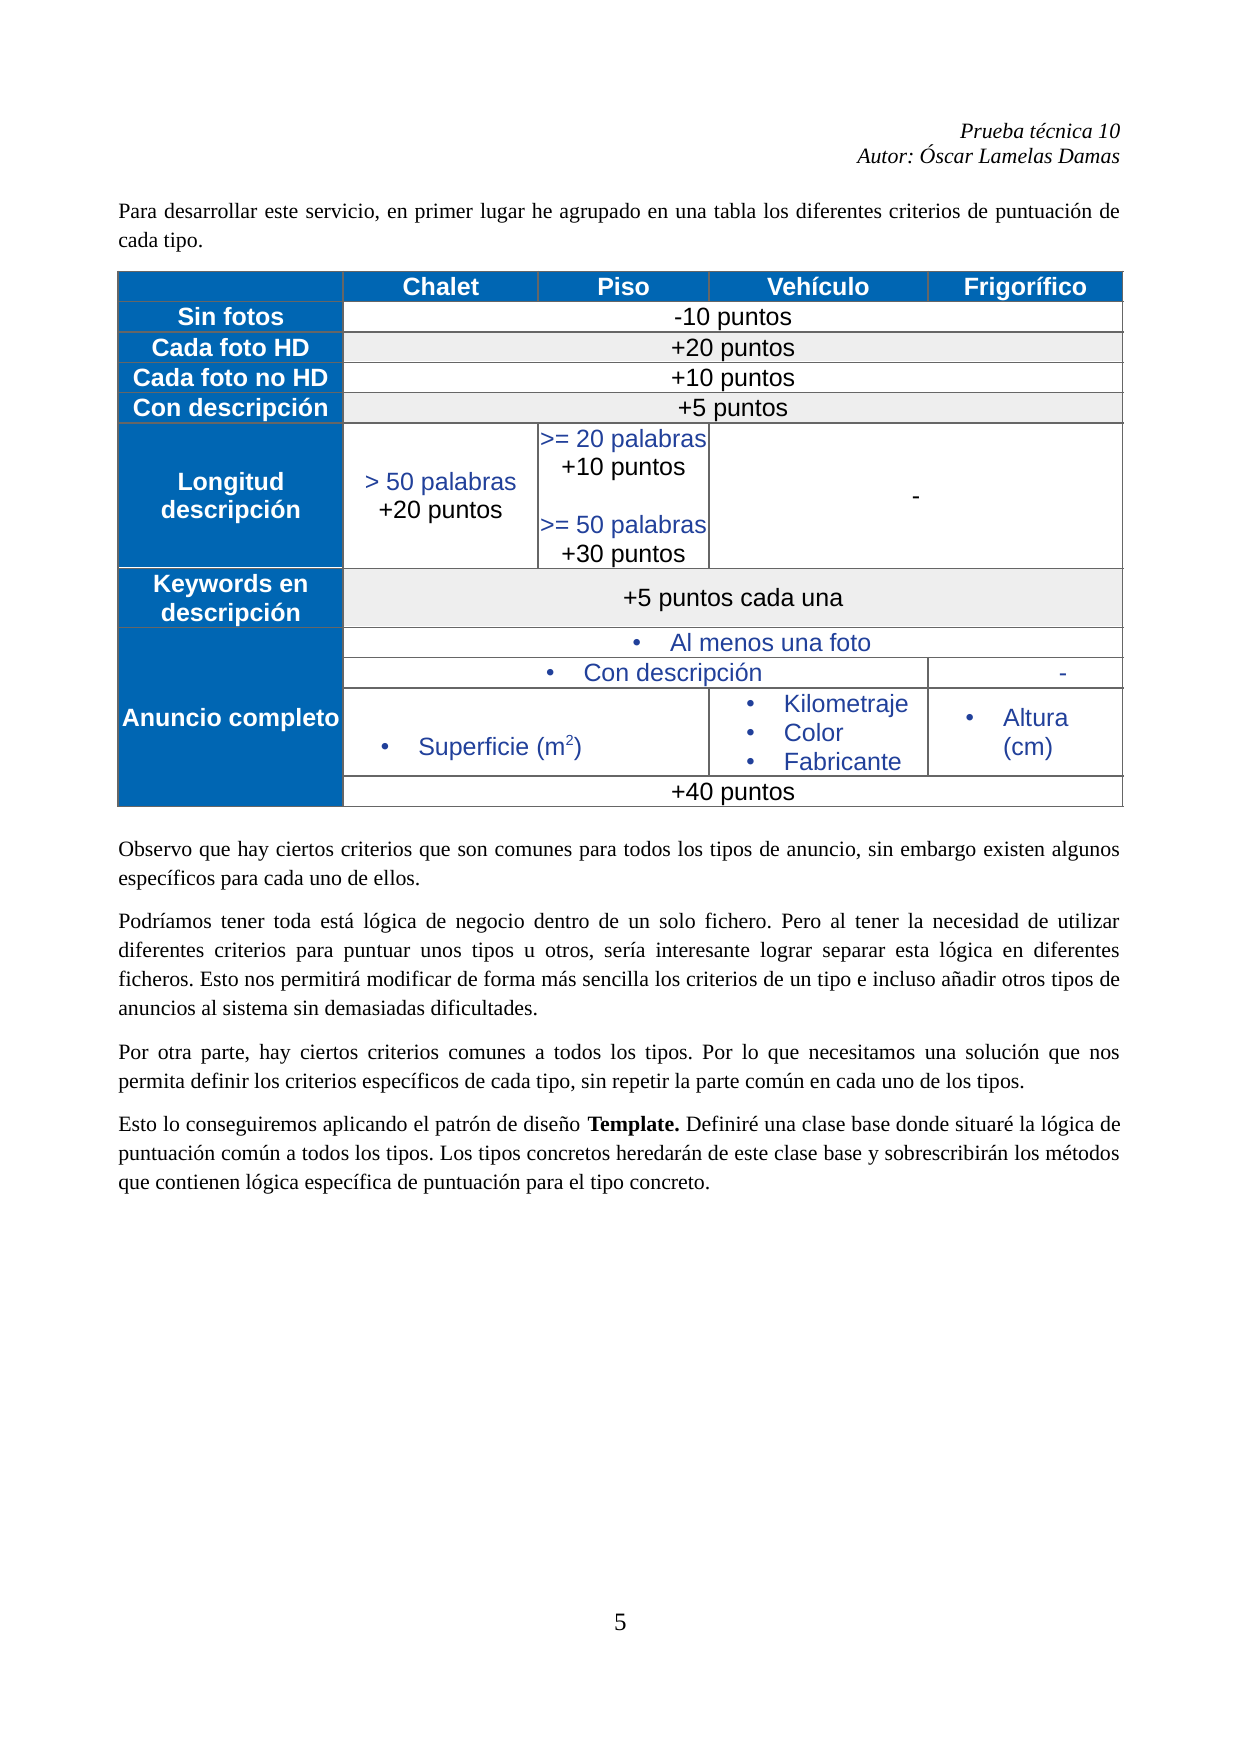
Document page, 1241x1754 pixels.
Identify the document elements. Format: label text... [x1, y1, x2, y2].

table_cell - [929, 658, 1122, 687]
table_header Frigorífico [929, 272, 1122, 301]
table_cell +40 puntos [344, 777, 1122, 806]
text Podríamos tener toda está lógica de negocio dentro de un solo fichero. Pero al tener la necesidad de utilizar diferentes criterios para puntuar unos tipos u otros, sería interesante lograr separar esta lógica en diferentes ficheros. Esto nos permitirá modificar de forma más sencilla los criterios de un tipo e incluso añadir otros tipos de anuncios al sistema sin demasiadas dificultades. [118, 908, 1122, 1021]
text Observo que hay ciertos criterios que son comunes para todos los tipos de anuncio, sin embargo existen algunos específicos para cada uno de ellos. [118, 836, 1122, 890]
table_header Piso [539, 272, 708, 301]
table_cell Con descripción [119, 393, 342, 422]
table_cell Keywords en descripción [119, 569, 342, 626]
table_header Chalet [344, 272, 537, 301]
table_cell >= 20 palabras +10 puntos >= 50 palabras +30 puntos [539, 424, 708, 567]
table_cell Anuncio completo [119, 628, 342, 806]
text Esto lo conseguiremos aplicando el patrón de diseño Template. Definiré una clase base donde situaré la lógica de puntuación común a todos los tipos. Los tipos concretos heredarán de este clase base y sobrescribirán los métodos que contienen lógica específica de puntuación para el tipo concreto. [118, 1111, 1122, 1194]
text Por otra parte, hay ciertos criterios comunes a todos los tipos. Por lo que necesitamos una solución que nos permita definir los criterios específicos de cada tipo, sin repetir la parte común en cada uno de los tipos. [118, 1039, 1122, 1093]
table_cell +10 puntos [344, 363, 1122, 392]
table_cell Longitud descripción [119, 424, 342, 567]
table_cell > 50 palabras +20 puntos [344, 424, 537, 567]
table_cell +5 puntos [344, 393, 1122, 422]
table_header Vehículo [710, 272, 927, 301]
table_cell +20 puntos [344, 333, 1122, 361]
table_header [119, 272, 342, 301]
table_cell Superficie (m2) [344, 689, 708, 775]
table_cell Sin fotos [119, 302, 342, 331]
table_cell Cada foto no HD [119, 363, 342, 392]
table_cell Kilometraje Color Fabricante [710, 689, 927, 775]
table_cell Al menos una foto [344, 628, 1122, 657]
table_cell - [710, 424, 1122, 567]
table_cell Cada foto HD [119, 333, 342, 361]
table_cell Con descripción [344, 658, 927, 687]
table_cell -10 puntos [344, 302, 1122, 331]
text Para desarrollar este servicio, en primer lugar he agrupado en una tabla los diferentes criterios de puntuación de cada tipo. [118, 198, 1122, 252]
table_cell Altura (cm) [929, 689, 1122, 775]
table_cell +5 puntos cada una [344, 569, 1122, 626]
